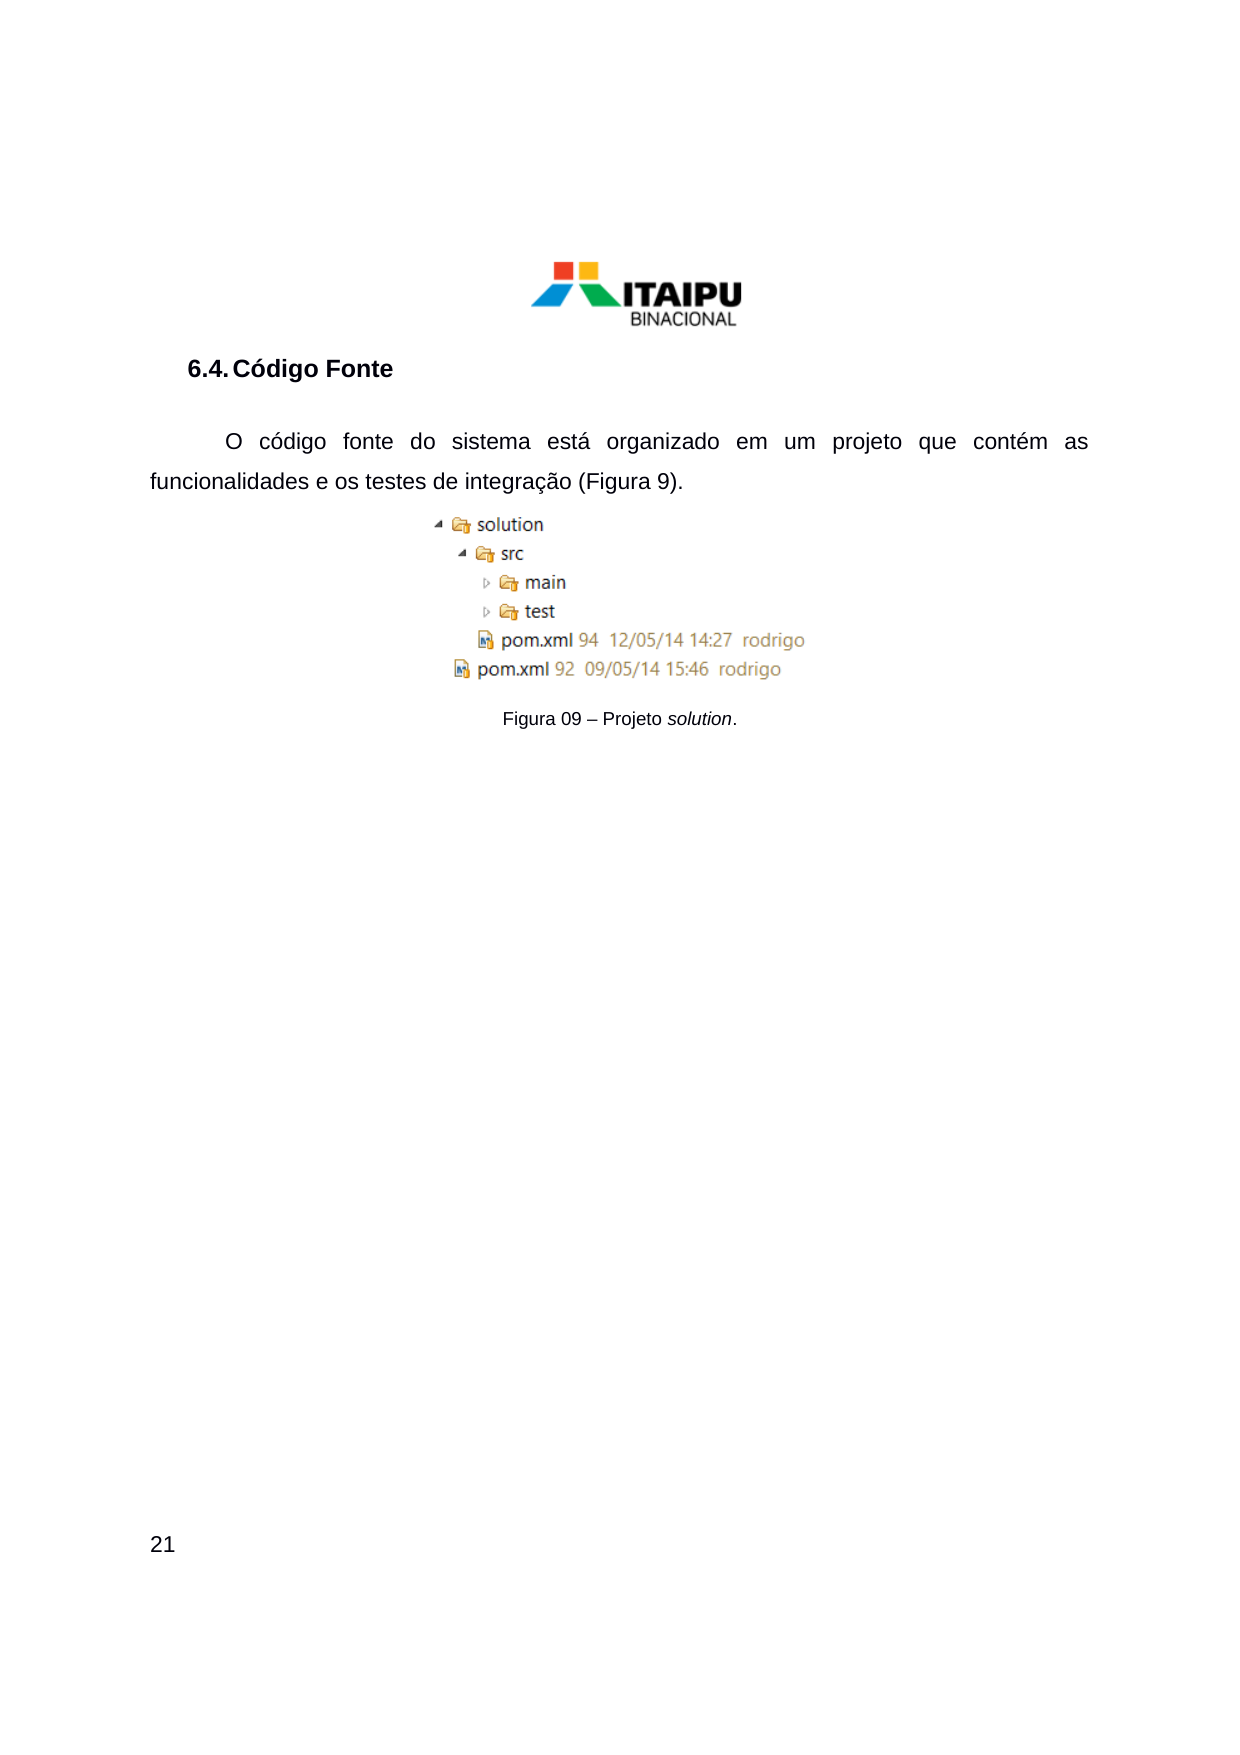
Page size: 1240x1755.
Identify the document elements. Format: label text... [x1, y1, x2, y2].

text O código fonte do sistema está organizado em um projeto que contém as funcionalidades e os testes de integração (Figura 9). [150, 428, 1089, 494]
list Código Fonte [187, 354, 1089, 382]
text Figura 09 – Projeto solution. [150, 707, 1089, 729]
